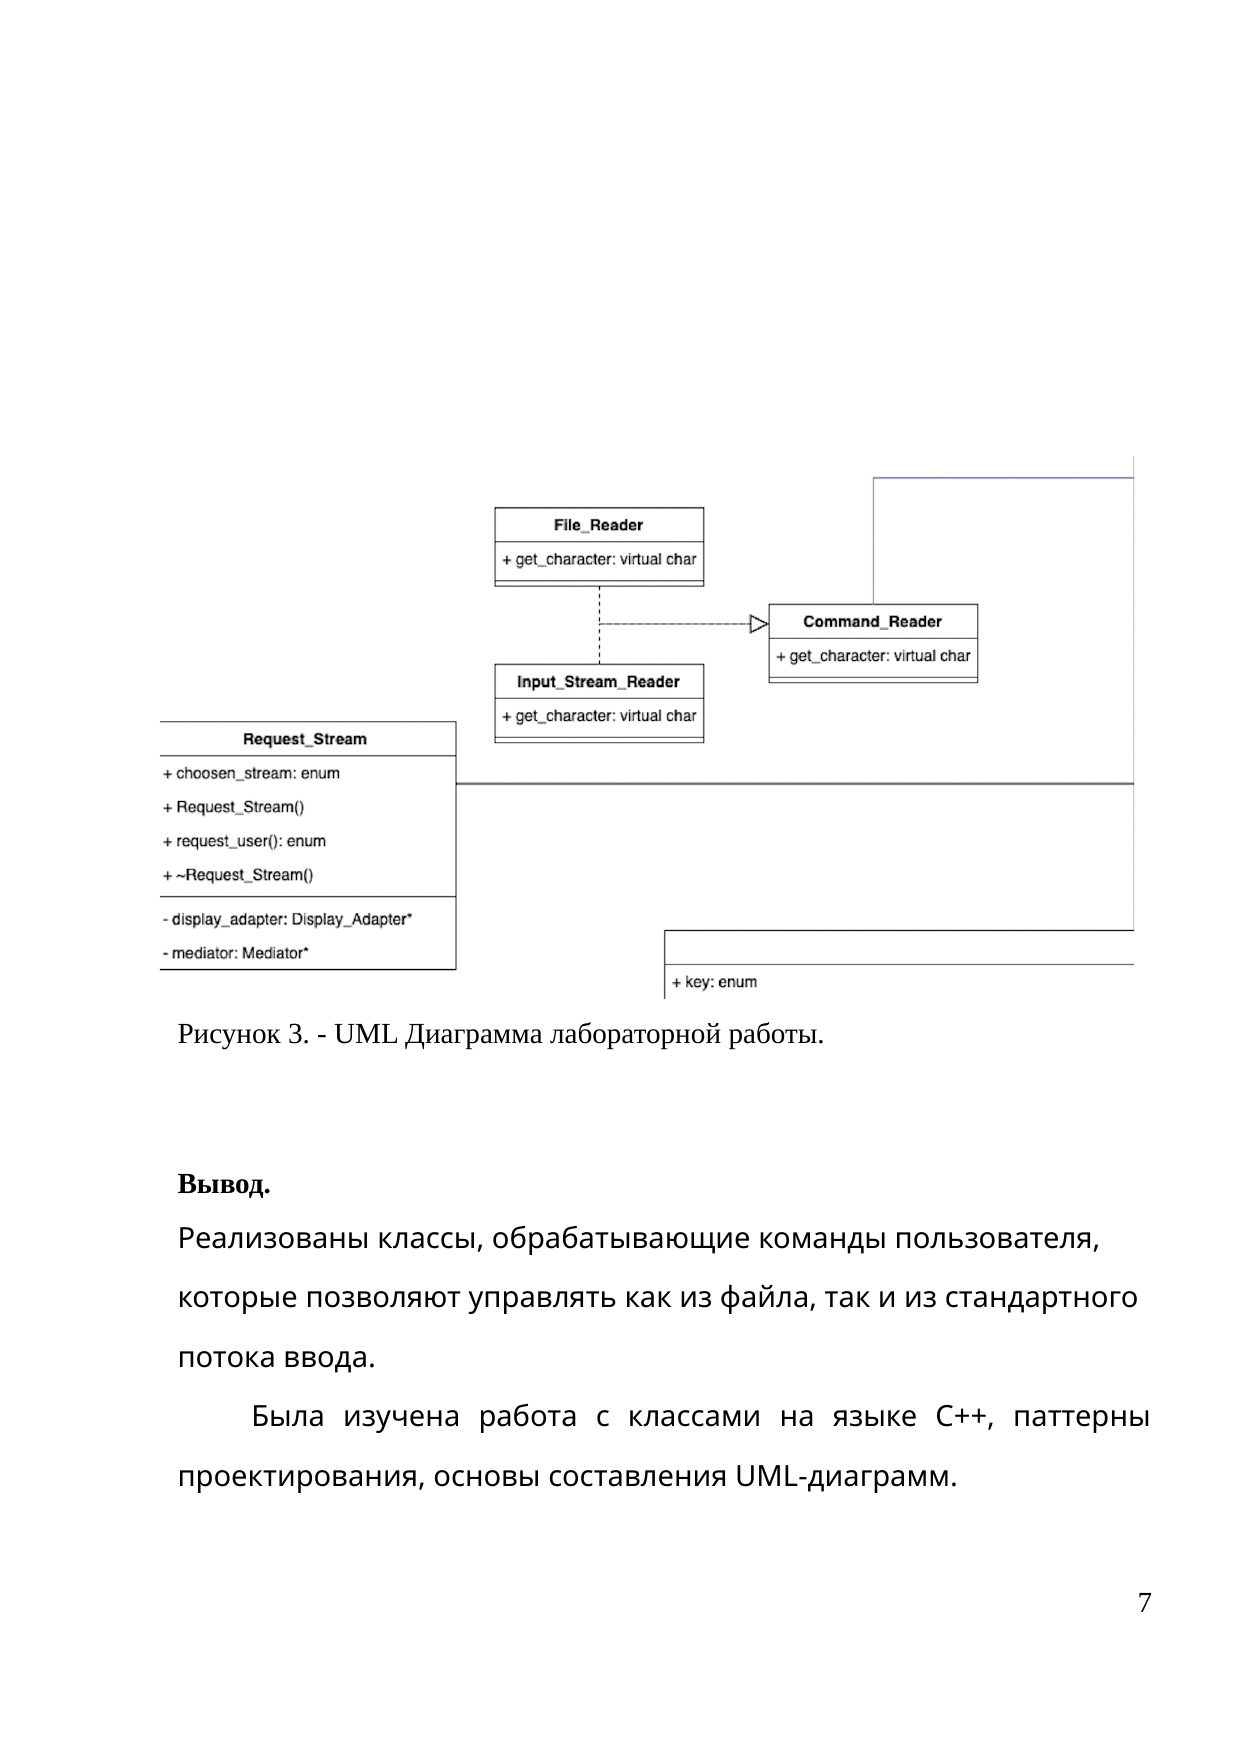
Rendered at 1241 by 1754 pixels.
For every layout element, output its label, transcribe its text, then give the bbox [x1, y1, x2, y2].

text Реализованы классы, обрабатывающие команды пользователя, которые позволяют управлять как из файла, так и из стандартного потока ввода. [177, 1217, 1152, 1376]
text Была изучена работа с классами на языке C++, паттерны проектирования, основы составления UML-диаграмм. [177, 1395, 1152, 1494]
text Рисунок 3. - UML Диаграмма лабораторной работы. [177, 470, 1152, 1049]
picture [159, 456, 1135, 999]
text Вывод. [177, 1167, 1152, 1200]
